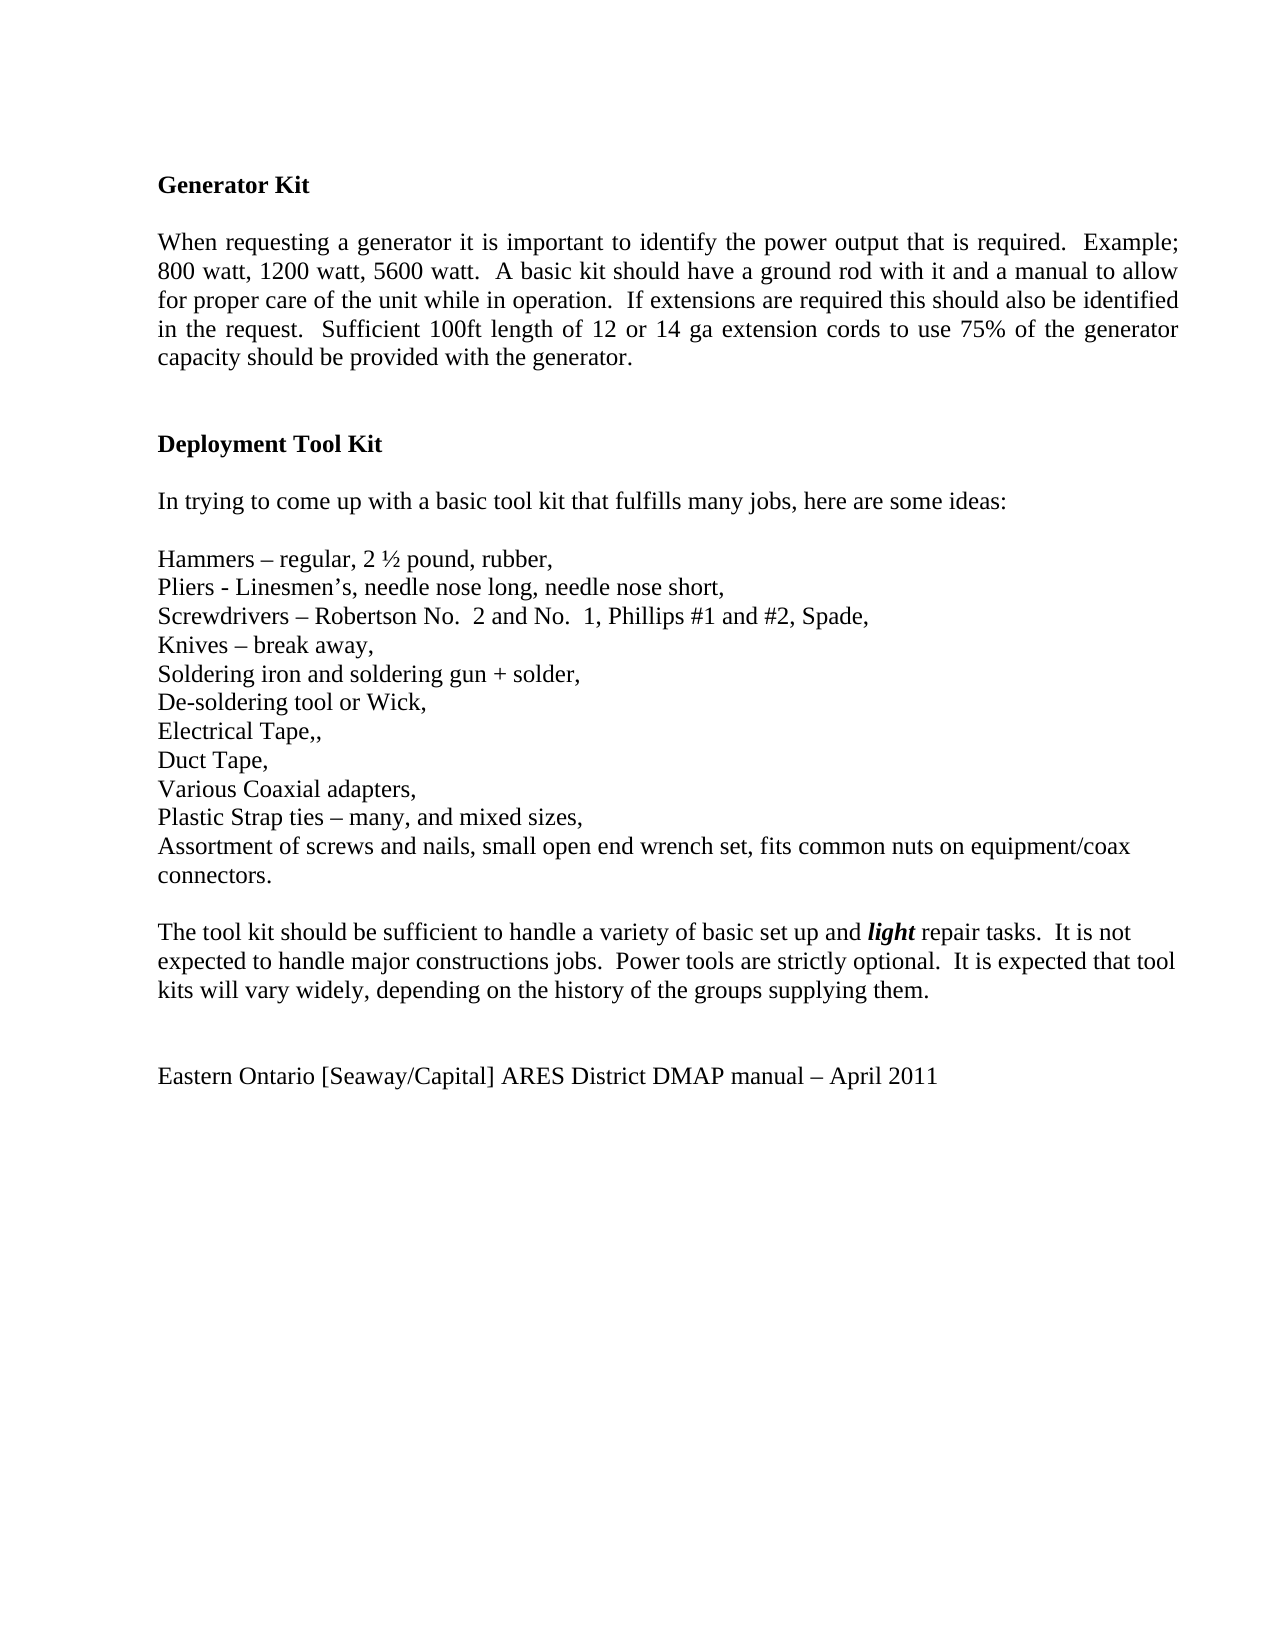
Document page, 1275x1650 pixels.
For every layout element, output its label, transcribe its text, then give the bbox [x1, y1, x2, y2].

text In trying to come up with a basic tool kit that fulfills many jobs, here are some ideas: [157, 486, 1181, 515]
text Screwdrivers – Robertson No. 2 and No. 1, Phillips #1 and #2, Spade, [157, 601, 1181, 630]
text Soldering iron and soldering gun + solder, [157, 659, 1181, 687]
text Pliers - Linesmen’s, needle nose long, needle nose short, [157, 572, 1181, 601]
text Knives – break away, [157, 630, 1181, 659]
text Hammers – regular, 2 ½ pound, rubber, [157, 544, 1181, 572]
text Electrical Tape,, [157, 716, 1181, 745]
text Eastern Ontario [Seaway/Capital] ARES District DMAP manual – April 2011 [157, 1061, 1181, 1090]
text The tool kit should be sufficient to handle a variety of basic set up and light repair tasks. It is not expected to handle major constructions jobs. Power tools are strictly optional. It is expected that tool kits will vary widely, depending on the history of the groups supplying them. [157, 917, 1181, 1004]
text De-soldering tool or Wick, [157, 687, 1181, 716]
text Generator Kit [157, 170, 1181, 199]
text Deployment Tool Kit [157, 429, 1181, 457]
text Assortment of screws and nails, small open end wrench set, fits common nuts on equipment/coax connectors. [157, 831, 1181, 889]
text When requesting a generator it is important to identify the power output that is required. Example; 800 watt, 1200 watt, 5600 watt. A basic kit should have a ground rod with it and a manual to allow for proper care of the unit while in operation. If extensions are required this should also be identified in the request. Sufficient 100ft length of 12 or 14 ga extension cords to use 75% of the generator capacity should be provided with the generator. [157, 227, 1181, 371]
text Duct Tape, [157, 745, 1181, 774]
text Plastic Strap ties – many, and mixed sizes, [157, 802, 1181, 831]
text Various Coaxial adapters, [157, 774, 1181, 802]
